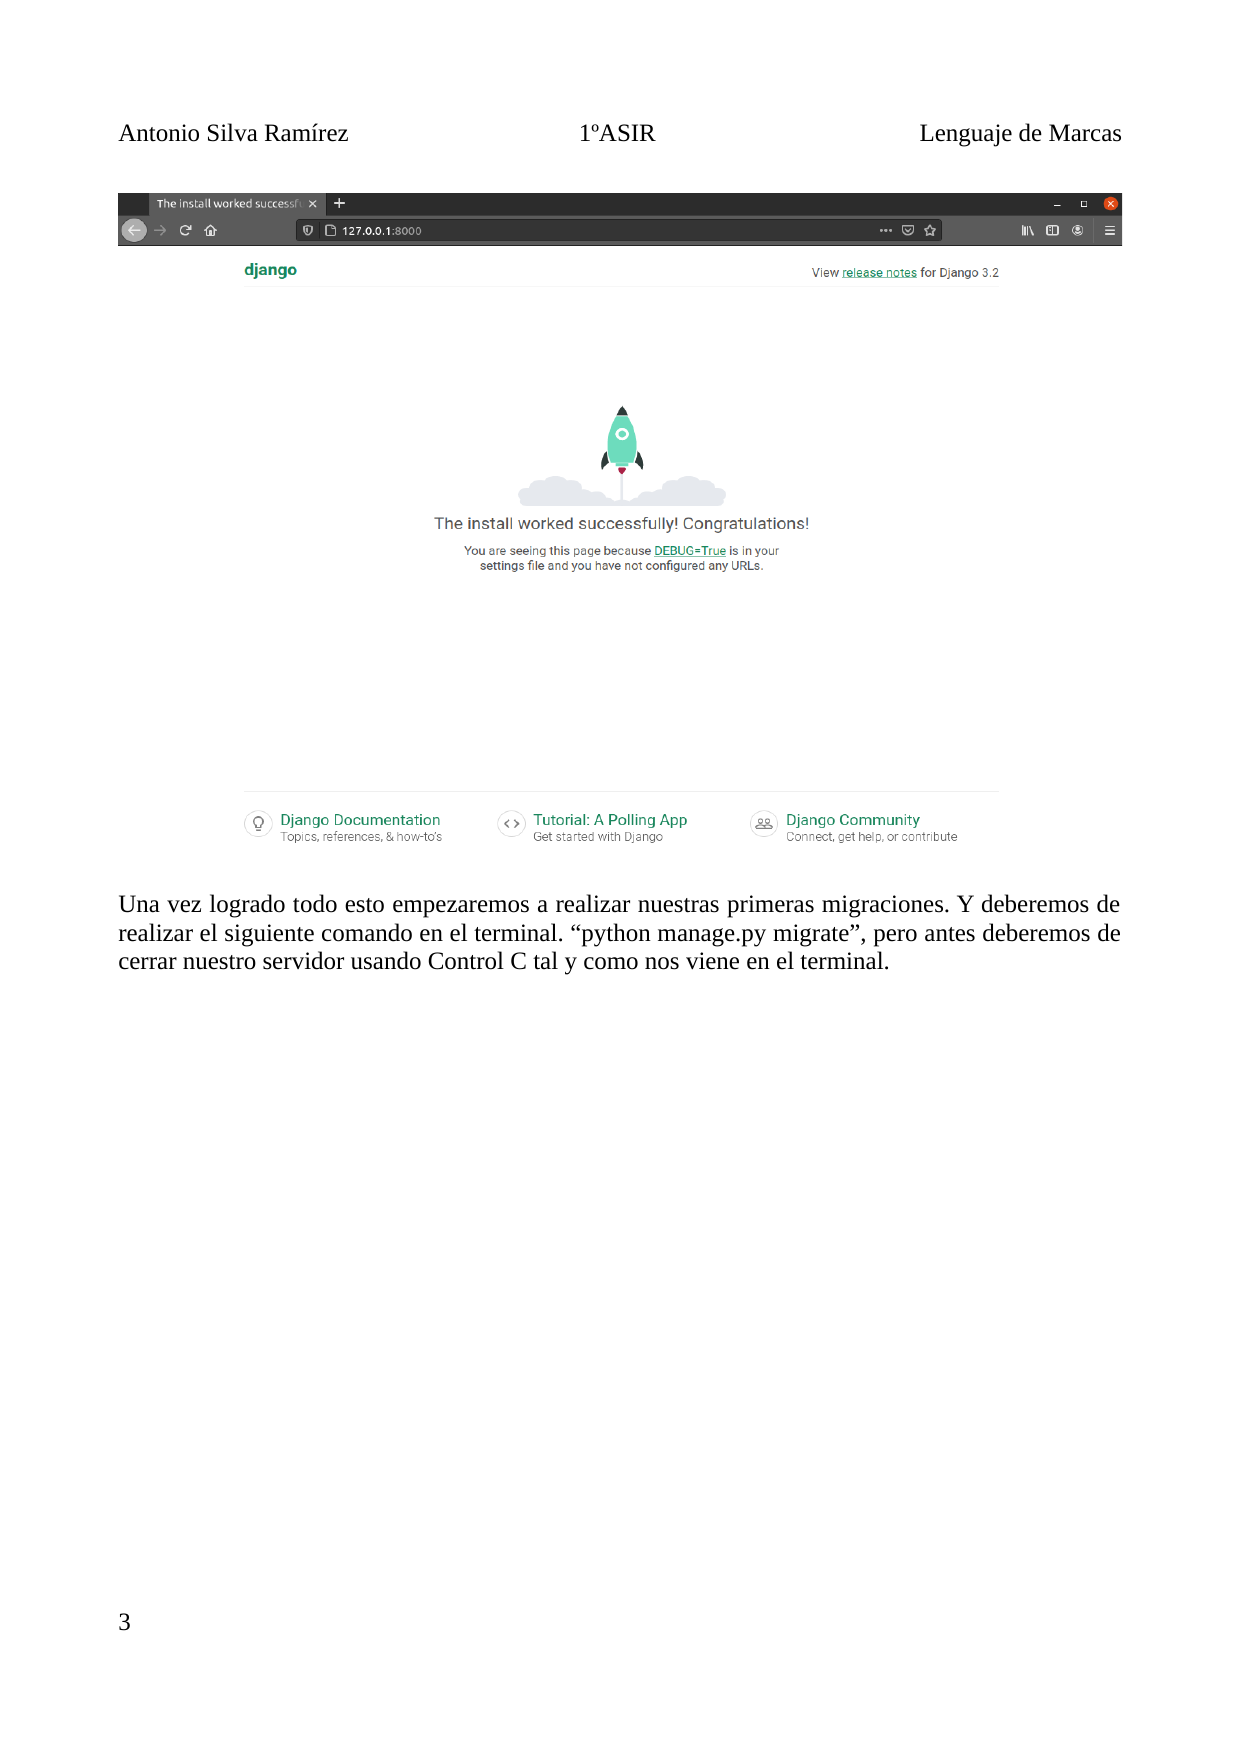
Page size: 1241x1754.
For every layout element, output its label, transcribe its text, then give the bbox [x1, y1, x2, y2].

picture [118, 193, 1123, 861]
text Una vez logrado todo esto empezaremos a realizar nuestras primeras migraciones. Y deberemos de realizar el siguiente comando en el terminal. “python manage.py migrate”, pero antes deberemos de cerrar nuestro servidor usando Control C tal y como nos viene en el terminal. [118, 889, 1122, 975]
